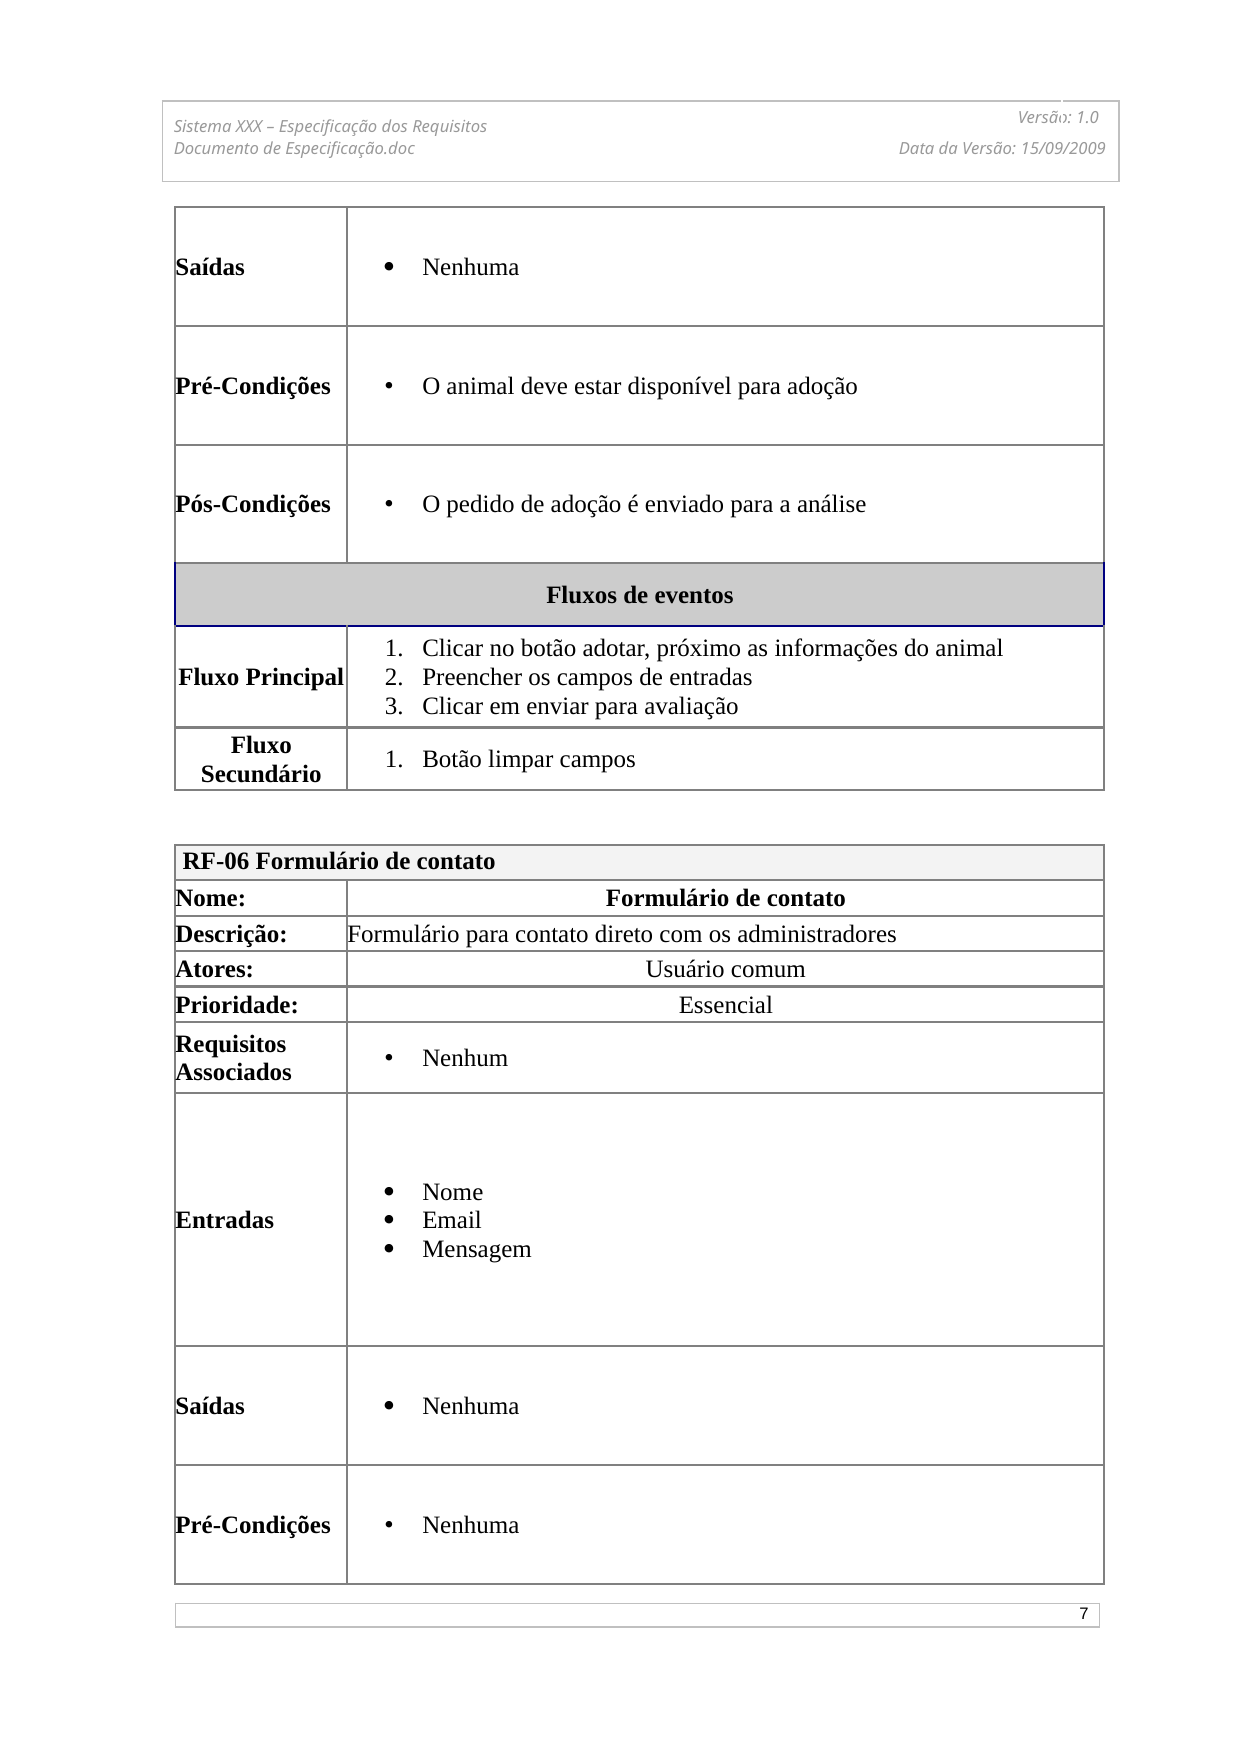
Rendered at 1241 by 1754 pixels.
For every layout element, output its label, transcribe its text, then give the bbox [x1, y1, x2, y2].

table_cell O pedido de adoção é enviado para a análise [348, 446, 1103, 562]
table_cell Fluxos de eventos [176, 609, 1103, 625]
table_cell Nome Email Mensagem [348, 1094, 1103, 1345]
table_cell Nenhuma [348, 208, 1103, 325]
table_cell Saídas [176, 1347, 346, 1464]
table_cell Pré-Condições [176, 327, 346, 443]
table_cell Atores: [176, 952, 346, 985]
table_cell Nome: [176, 881, 346, 914]
table_cell Prioridade: [176, 988, 346, 1021]
table_cell Fluxo Principal [176, 627, 346, 726]
table_cell Fluxo Secundário [176, 729, 346, 789]
table_cell Formulário para contato direto com os administradores [348, 917, 1103, 950]
table_cell Entradas [176, 1094, 346, 1345]
table_cell Essencial [348, 988, 1103, 1021]
table_cell Nenhum [348, 1023, 1103, 1092]
table_cell Pós-Condições [176, 446, 346, 562]
table_cell Formulário de contato [348, 881, 1103, 914]
table_cell Descrição: [176, 917, 346, 950]
table_cell Usuário comum [348, 952, 1103, 985]
table_cell Clicar no botão adotar, próximo as informações do animal Preencher os campos de entradas Clicar em enviar para avaliação [348, 627, 1103, 726]
table_cell Requisitos Associados [176, 1023, 346, 1092]
table_cell Nenhuma [348, 1466, 1103, 1583]
table_cell Botão limpar campos [348, 729, 1103, 789]
table_cell Saídas [176, 208, 346, 325]
table_cell Fluxos de eventos [176, 564, 1103, 580]
table_cell Pré-Condições [176, 1466, 346, 1583]
table_cell O animal deve estar disponível para adoção [348, 327, 1103, 443]
table_cell Nenhuma [348, 1347, 1103, 1464]
table_header RF-06 Formulário de contato [176, 846, 1103, 879]
